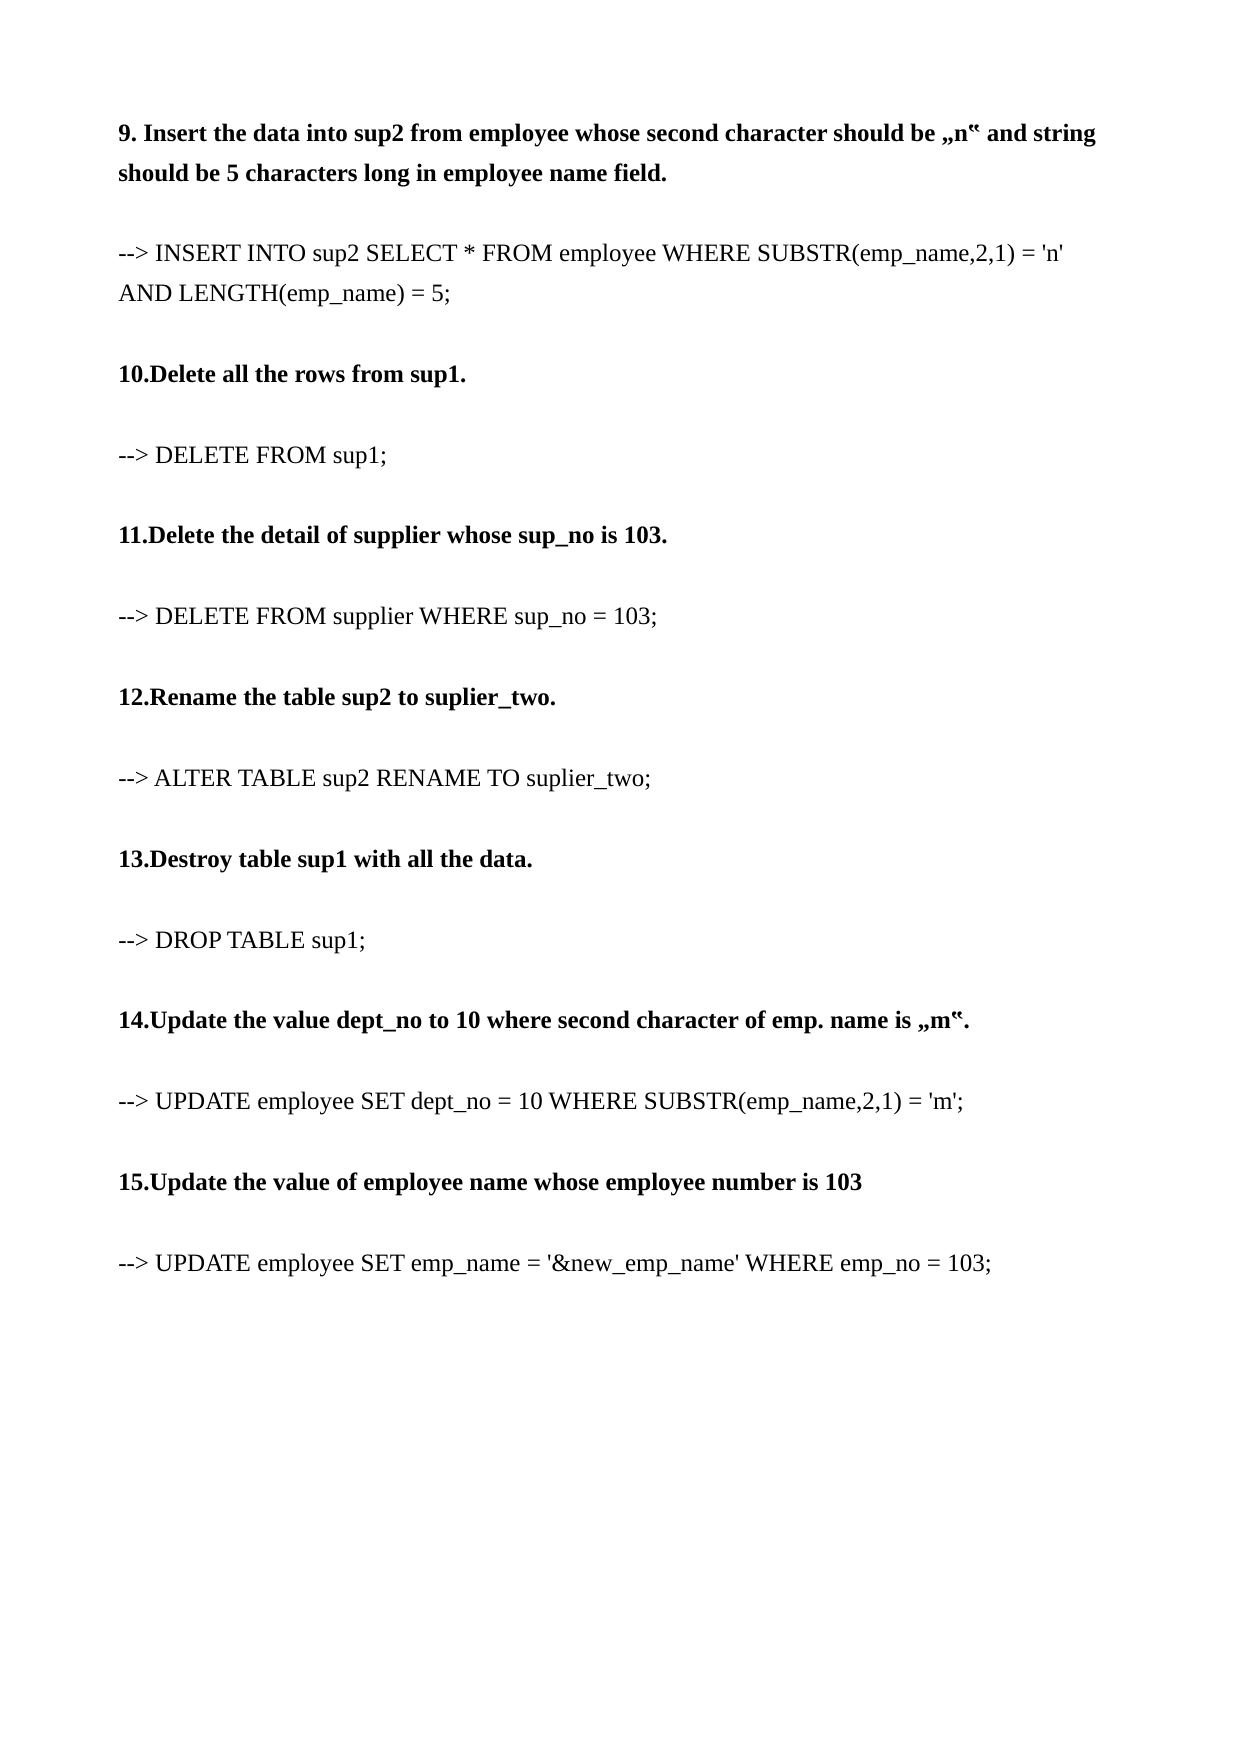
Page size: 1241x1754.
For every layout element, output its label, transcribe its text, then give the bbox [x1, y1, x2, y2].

text --> DELETE FROM sup1; [118, 440, 1122, 468]
text --> INSERT INTO sup2 SELECT * FROM employee WHERE SUBSTR(emp_name,2,1) = 'n' AND LENGTH(emp_name) = 5; [118, 238, 1122, 307]
text 14.Update the value dept_no to 10 where second character of emp. name is „m‟. [118, 1006, 1122, 1034]
text 13.Destroy table sup1 with all the data. [118, 844, 1122, 873]
text --> ALTER TABLE sup2 RENAME TO suplier_two; [118, 763, 1122, 792]
text --> UPDATE employee SET emp_name = '&new_emp_name' WHERE emp_no = 103; [118, 1248, 1122, 1277]
text 11.Delete the detail of supplier whose sup_no is 103. [118, 521, 1122, 549]
text 10.Delete all the rows from sup1. [118, 359, 1122, 388]
text --> UPDATE employee SET dept_no = 10 WHERE SUBSTR(emp_name,2,1) = 'm'; [118, 1086, 1122, 1115]
text --> DROP TABLE sup1; [118, 925, 1122, 953]
text 12.Rename the table sup2 to suplier_two. [118, 682, 1122, 711]
text 9. Insert the data into sup2 from employee whose second character should be „n‟ and string [118, 118, 1122, 147]
text should be 5 characters long in employee name field. [118, 158, 1122, 186]
text 15.Update the value of employee name whose employee number is 103 [118, 1167, 1122, 1196]
text --> DELETE FROM supplier WHERE sup_no = 103; [118, 601, 1122, 630]
